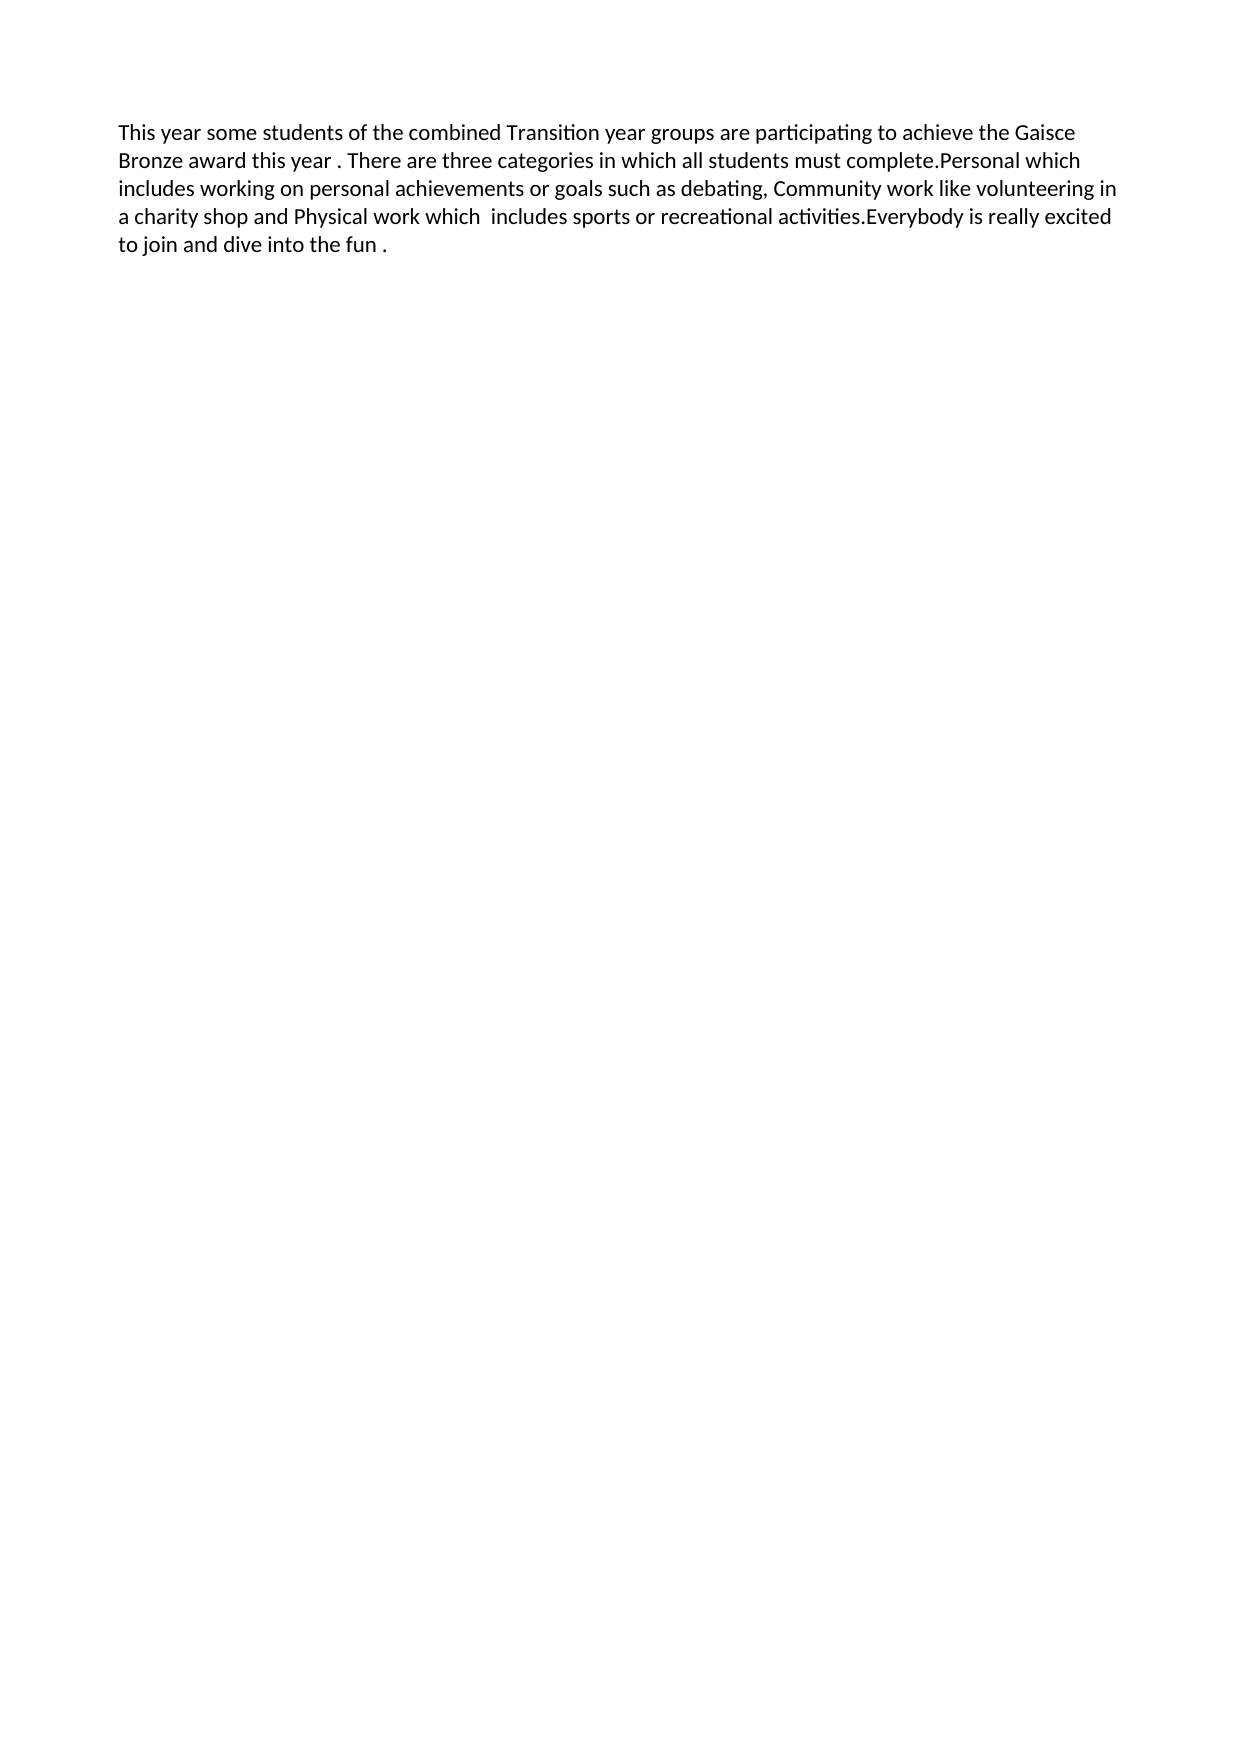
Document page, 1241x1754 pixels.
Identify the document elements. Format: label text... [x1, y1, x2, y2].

text This year some students of the combined Transition year groups are participating to achieve the Gaisce Bronze award this year . There are three categories in which all students must complete.Personal which includes working on personal achievements or goals such as debating, Community work like volunteering in a charity shop and Physical work which includes sports or recreational activities.Everybody is really excited to join and dive into the fun . [118, 118, 1122, 258]
